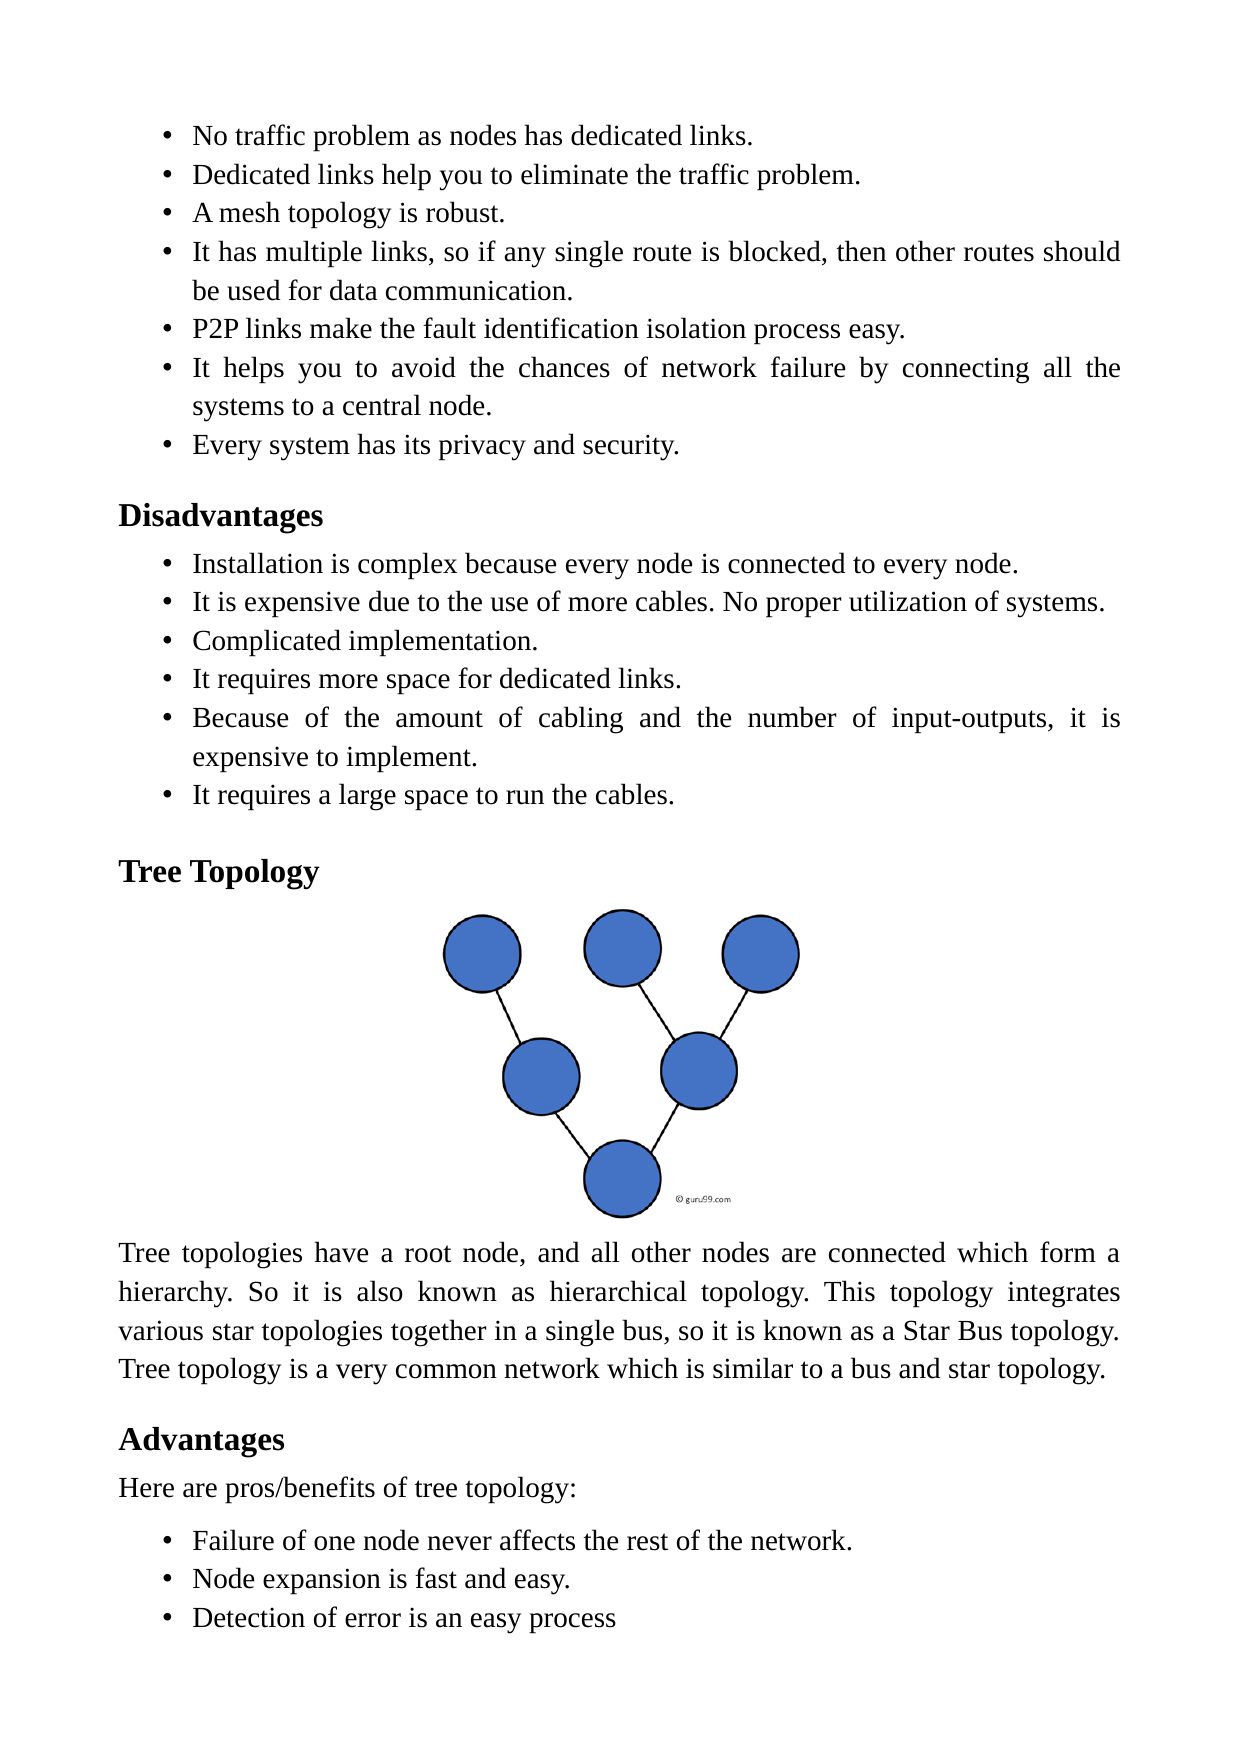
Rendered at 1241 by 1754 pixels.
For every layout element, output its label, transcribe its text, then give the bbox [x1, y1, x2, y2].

list Failure of one node never affects the rest of the network. [162, 1523, 1122, 1557]
list Every system has its privacy and security. [162, 427, 1122, 461]
list It is expensive due to the use of more cables. No proper utilization of systems. [162, 584, 1122, 618]
text Tree topologies have a root node, and all other nodes are connected which form a hierarchy. So it is also known as hierarchical topology. This topology integrates various star topologies together in a single bus, so it is known as a Star Bus topology. Tree topology is a very common network which is similar to a bus and star topology. [118, 1236, 1122, 1385]
subtitle Tree Topology [118, 852, 1122, 890]
list Because of the amount of cabling and the number of input-outputs, it is expensive to implement. [162, 700, 1122, 772]
subtitle Disadvantages [118, 495, 1122, 533]
list Node expansion is fast and easy. [162, 1562, 1122, 1595]
subtitle Advantages [118, 1419, 1122, 1457]
list Dedicated links help you to eliminate the traffic problem. [162, 157, 1122, 190]
list It has multiple links, so if any single route is blocked, then other routes should be used for data communication. [162, 234, 1122, 306]
list P2P links make the fault identification isolation process easy. [162, 311, 1122, 345]
list Detection of error is an easy process [162, 1600, 1122, 1634]
list No traffic problem as nodes has dedicated links. [162, 118, 1122, 152]
list A mesh topology is robust. [162, 195, 1122, 229]
text Here are pros/benefits of tree topology: [118, 1470, 1122, 1503]
list It helps you to avoid the chances of network failure by connecting all the systems to a central node. [162, 350, 1122, 422]
picture [422, 902, 818, 1230]
list It requires a large space to run the cables. [162, 777, 1122, 811]
list It requires more space for dedicated links. [162, 662, 1122, 695]
list Complicated implementation. [162, 623, 1122, 657]
list Installation is complex because every node is connected to every node. [162, 546, 1122, 579]
